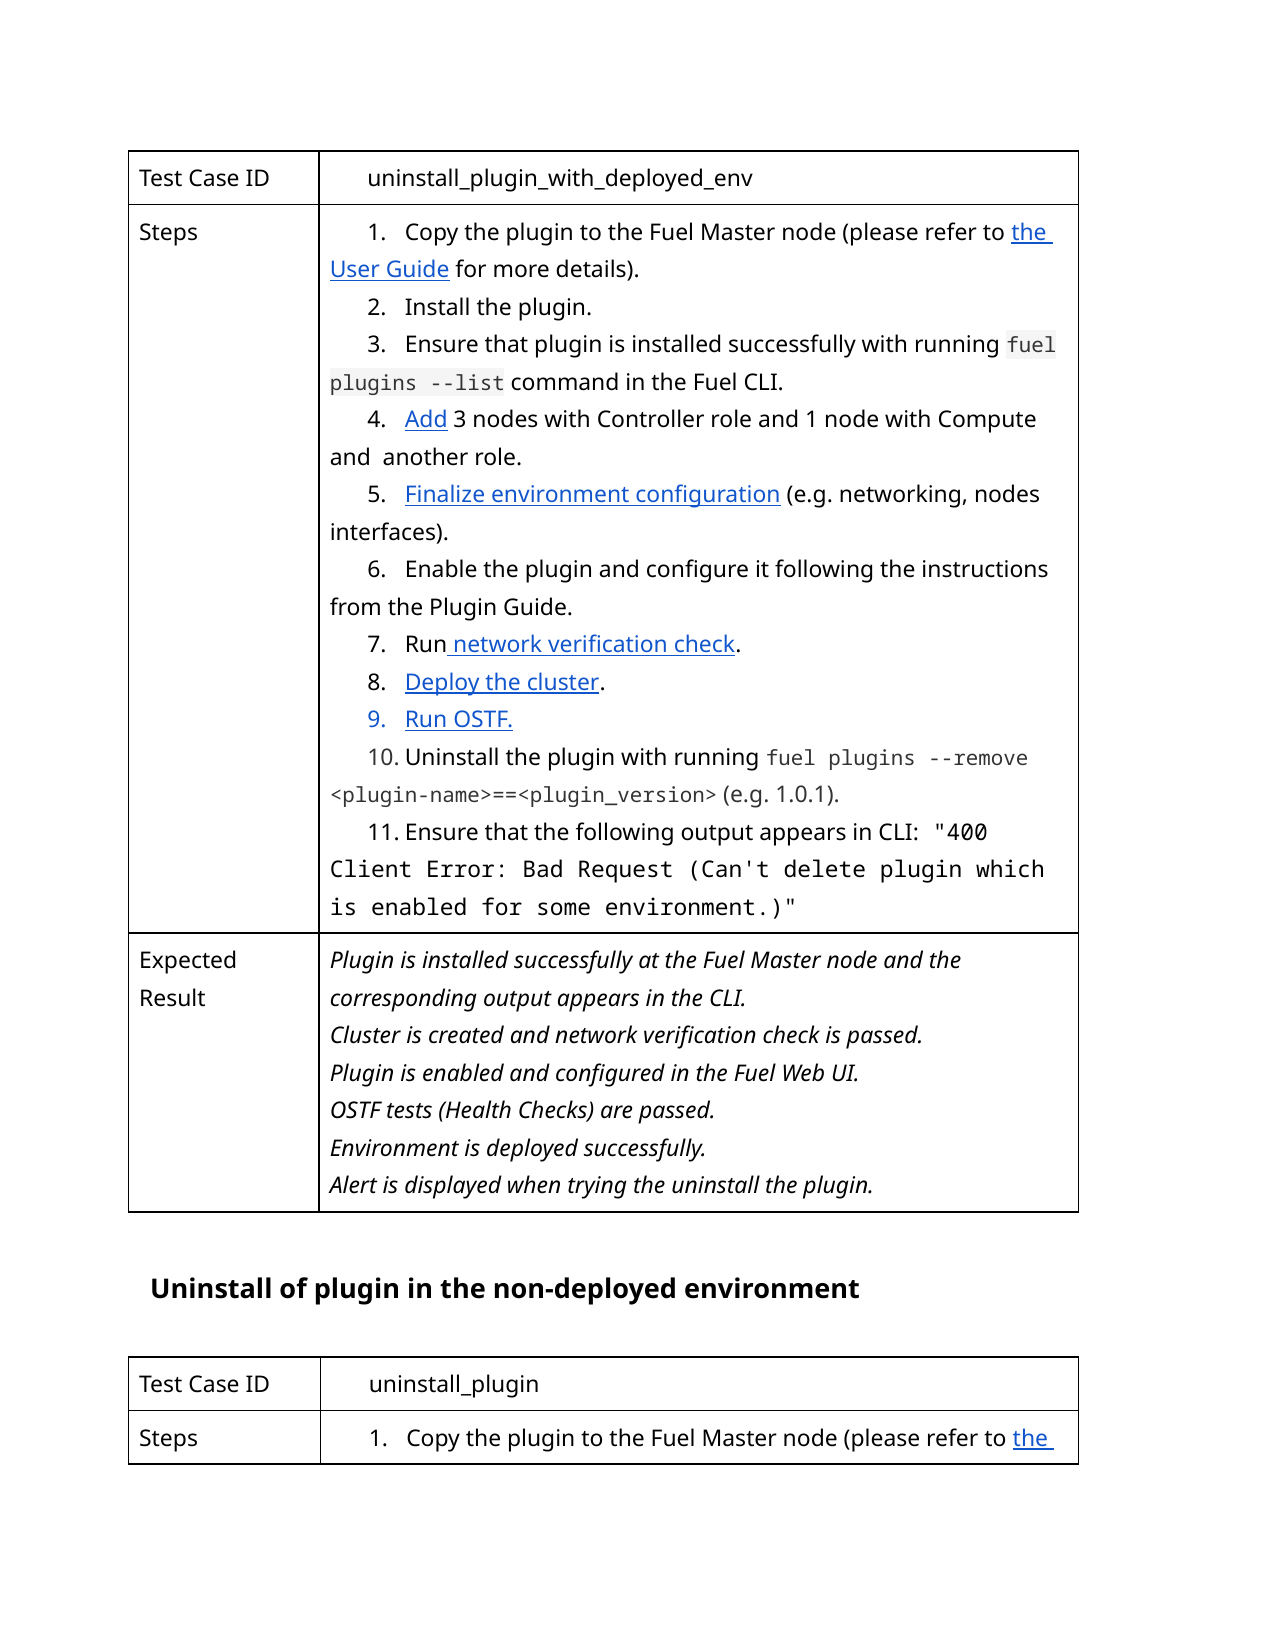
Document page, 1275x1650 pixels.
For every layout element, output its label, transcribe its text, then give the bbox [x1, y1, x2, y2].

table_cell Plugin is installed successfully at the Fuel Master node and the corresponding output appears in the CLI. Cluster is created and network verification check is passed. Plugin is enabled and configured in the Fuel Web UI. OSTF tests (Health Checks) are passed. Environment is deployed successfully. Alert is displayed when trying the uninstall the plugin. [320, 934, 1078, 1211]
table_cell Expected Result [129, 934, 318, 1211]
table_header Test Case ID [129, 1358, 320, 1410]
subtitle Uninstall of plugin in the non-deployed environment [150, 1269, 1125, 1306]
table_cell Copy the plugin to the Fuel Master node (please refer to the [321, 1411, 1078, 1463]
table_cell Copy the plugin to the Fuel Master node (please refer to the User Guide for more details). Install the plugin. Ensure that plugin is installed successfully with running fuel plugins --list command in the Fuel CLI. Add 3 nodes with Controller role and 1 node with Compute and another role. Finalize environment configuration (e.g. networking, nodes interfaces). Enable the plugin and configure it following the instructions from the Plugin Guide. Run network verification check. Deploy the cluster. Run OSTF. Uninstall the plugin with running fuel plugins --remove <plugin-name>==<plugin_version> (e.g. 1.0.1). Ensure that the following output appears in CLI: "400 Client Error: Bad Request (Can't delete plugin which is enabled for some environment.)" [320, 205, 1078, 932]
table_header uninstall_plugin_with_deployed_env [320, 152, 1078, 204]
table_header uninstall_plugin [321, 1358, 1078, 1410]
table_header Test Case ID [129, 152, 318, 204]
table_cell Steps [129, 205, 318, 932]
table_cell Steps [129, 1411, 320, 1463]
